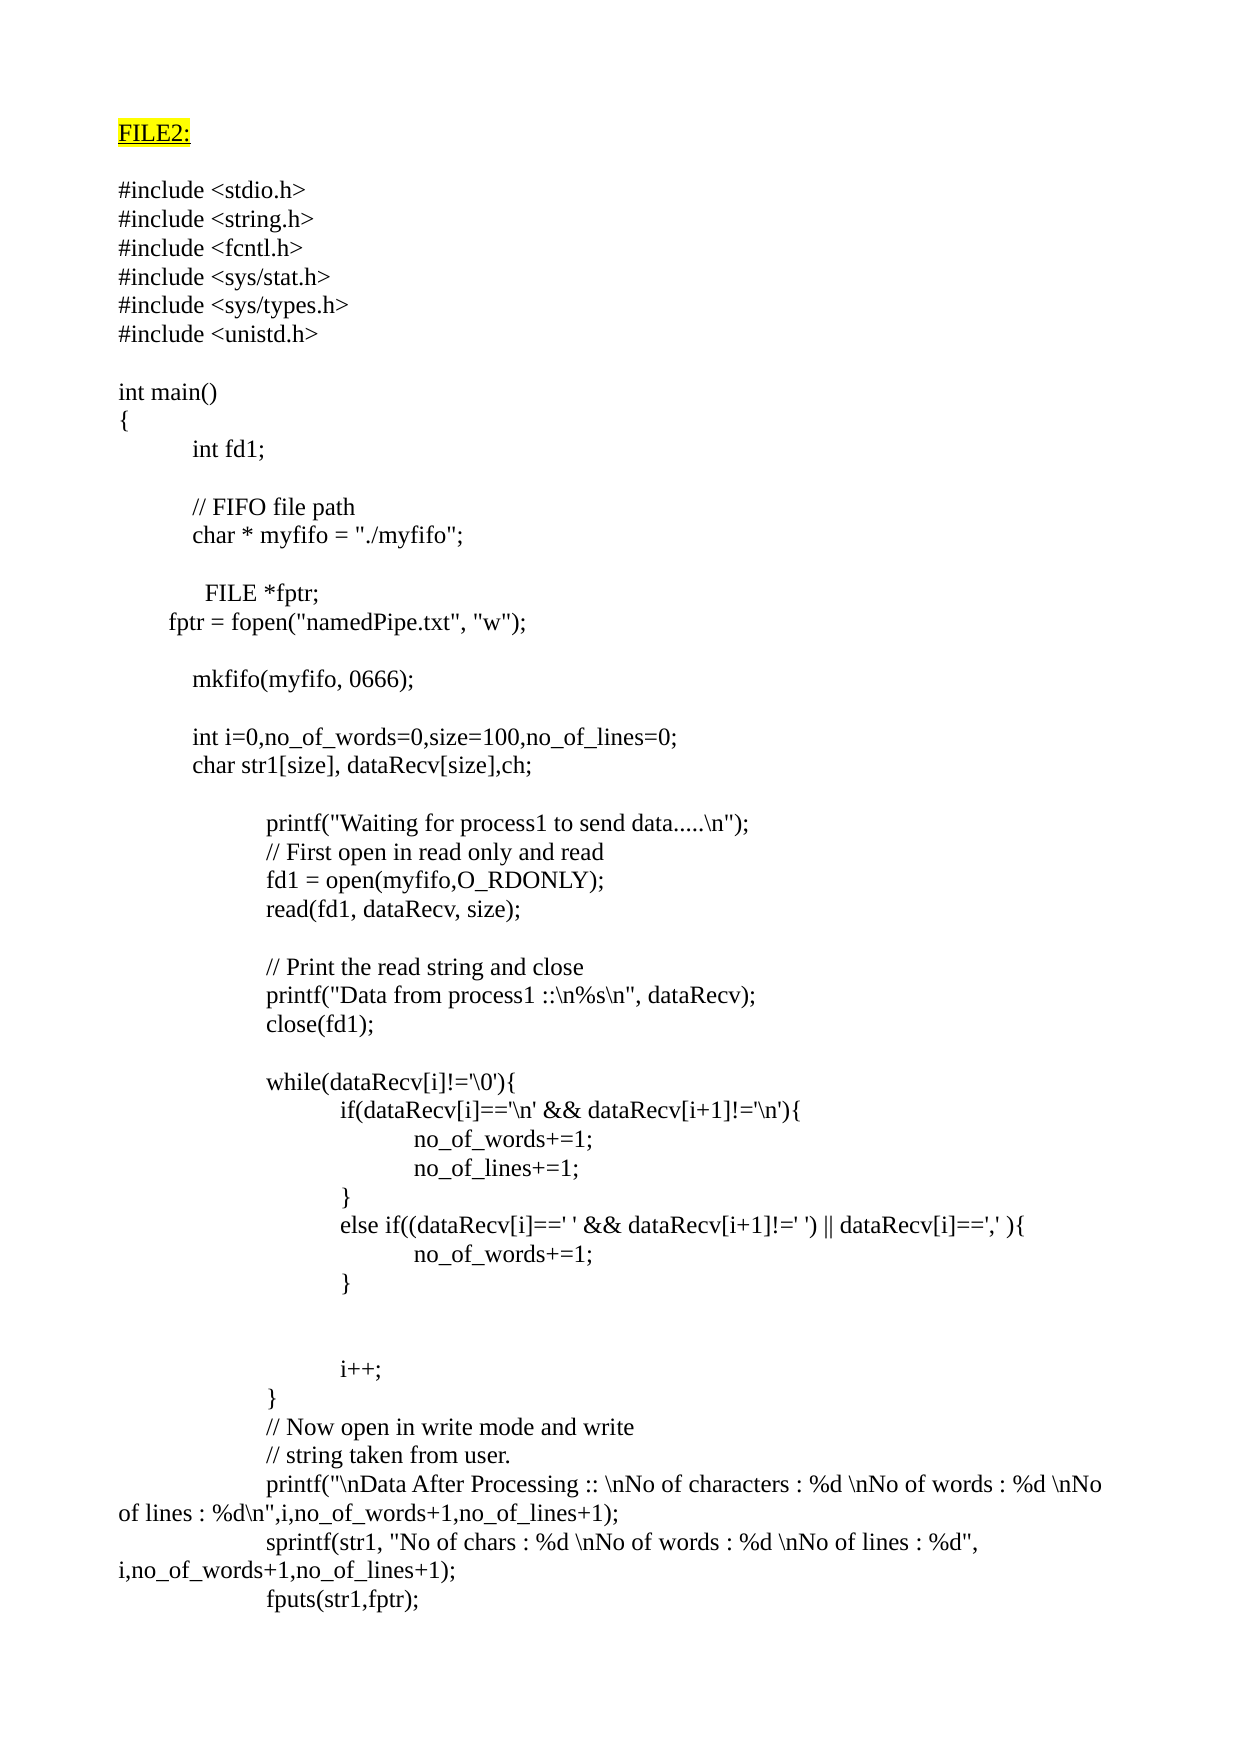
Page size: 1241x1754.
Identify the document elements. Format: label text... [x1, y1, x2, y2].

text // string taken from user. [118, 1441, 1122, 1469]
text { [118, 406, 1122, 434]
text } [118, 1268, 1122, 1297]
text // Print the read string and close [118, 952, 1122, 981]
text i++; [118, 1354, 1122, 1383]
text } [118, 1182, 1122, 1211]
text sprintf(str1, "No of chars : %d \nNo of words : %d \nNo of lines : %d", i,no_of_words+1,no_of_lines+1); [118, 1527, 1122, 1584]
text printf("\nData After Processing :: \nNo of characters : %d \nNo of words : %d \nNo of lines : %d\n",i,no_of_words+1,no_of_lines+1); [118, 1469, 1122, 1527]
text #include <fcntl.h> [118, 233, 1122, 262]
text FILE2: [118, 118, 1122, 147]
text no_of_lines+=1; [118, 1153, 1122, 1182]
text int main() [118, 377, 1122, 406]
text // Now open in write mode and write [118, 1412, 1122, 1441]
text #include <unistd.h> [118, 319, 1122, 348]
text no_of_words+=1; [118, 1239, 1122, 1268]
text FILE *fptr; [118, 578, 1122, 607]
text read(fd1, dataRecv, size); [118, 894, 1122, 923]
text fputs(str1,fptr); [118, 1584, 1122, 1613]
text printf("Waiting for process1 to send data.....\n"); [118, 808, 1122, 837]
text } [118, 1383, 1122, 1412]
text if(dataRecv[i]=='\n' && dataRecv[i+1]!='\n'){ [118, 1096, 1122, 1124]
text #include <sys/types.h> [118, 291, 1122, 319]
text // First open in read only and read [118, 837, 1122, 866]
text #include <sys/stat.h> [118, 262, 1122, 291]
text else if((dataRecv[i]==' ' && dataRecv[i+1]!=' ') || dataRecv[i]==',' ){ [118, 1211, 1122, 1239]
text char str1[size], dataRecv[size],ch; [118, 751, 1122, 779]
text // FIFO file path [118, 492, 1122, 521]
text char * myfifo = "./myfifo"; [118, 521, 1122, 549]
text fd1 = open(myfifo,O_RDONLY); [118, 866, 1122, 894]
text int i=0,no_of_words=0,size=100,no_of_lines=0; [118, 722, 1122, 751]
text #include <stdio.h> [118, 176, 1122, 204]
text while(dataRecv[i]!='\0'){ [118, 1067, 1122, 1096]
text int fd1; [118, 434, 1122, 463]
text printf("Data from process1 ::\n%s\n", dataRecv); [118, 981, 1122, 1009]
text #include <string.h> [118, 204, 1122, 233]
text mkfifo(myfifo, 0666); [118, 664, 1122, 693]
text fptr = fopen("namedPipe.txt", "w"); [118, 607, 1122, 636]
text no_of_words+=1; [118, 1124, 1122, 1153]
text close(fd1); [118, 1009, 1122, 1038]
